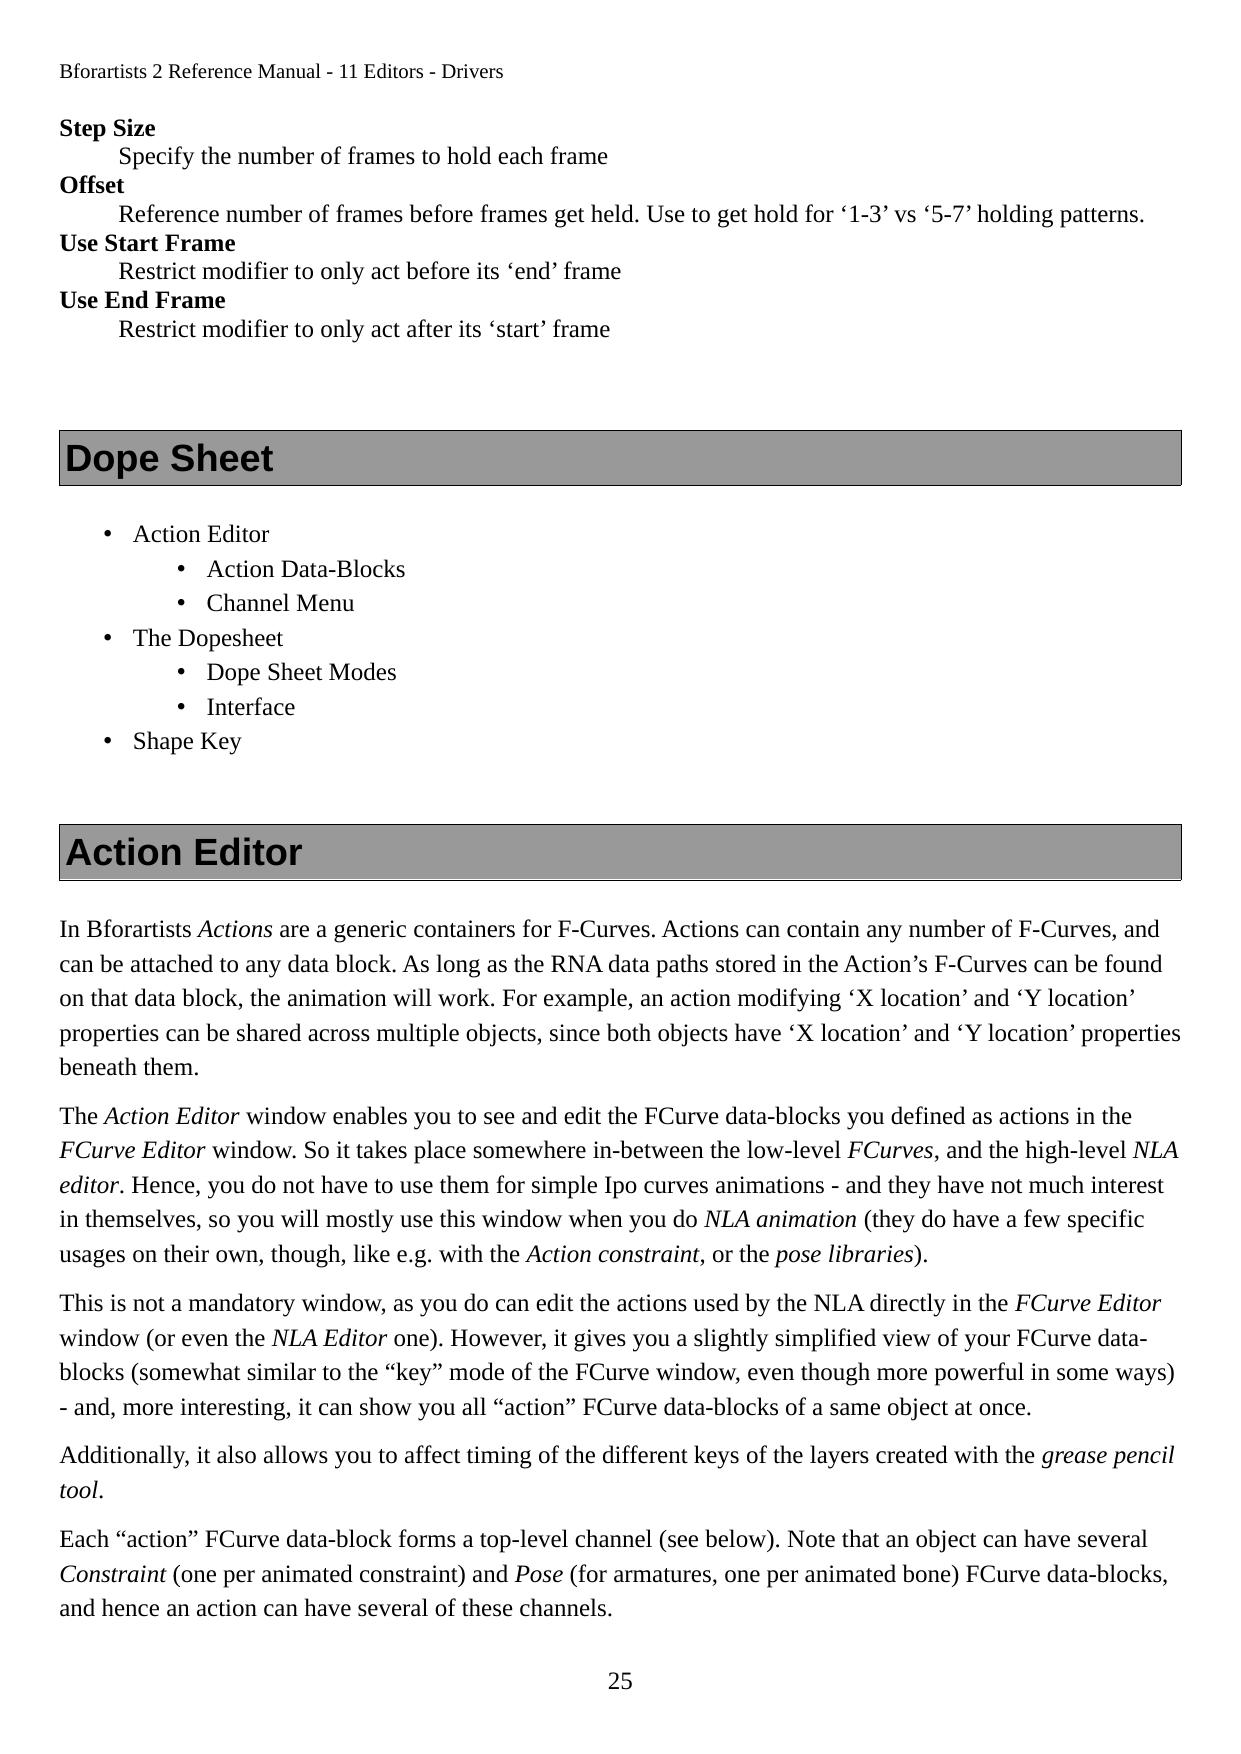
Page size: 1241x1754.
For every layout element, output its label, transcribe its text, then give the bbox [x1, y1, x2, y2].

list The Dopesheet [103, 623, 1181, 652]
table_header Dope Sheet [60, 431, 1181, 485]
subtitle Use Start Frame [59, 228, 1181, 256]
list Dope Sheet Modes [177, 657, 1181, 686]
list Restrict modifier to only act before its ‘end’ frame [118, 256, 1181, 285]
list Channel Menu [177, 588, 1181, 617]
list Restrict modifier to only act after its ‘start’ frame [118, 314, 1181, 343]
list Specify the number of frames to hold each frame [118, 141, 1181, 170]
list Shape Key [103, 726, 1181, 755]
text This is not a mandatory window, as you do can edit the actions used by the NLA directly in the FCurve Editor window (or even the NLA Editor one). However, it gives you a slightly simplified view of your FCurve data-blocks (somewhat similar to the “key” mode of the FCurve window, even though more powerful in some ways) - and, more interesting, it can show you all “action” FCurve data-blocks of a same object at once. [59, 1288, 1181, 1420]
subtitle Use End Frame [59, 285, 1181, 314]
table_header Action Editor [60, 825, 1181, 879]
list Action Editor [103, 519, 1181, 548]
text In Bforartists Actions are a generic containers for F-Curves. Actions can contain any number of F-Curves, and can be attached to any data block. As long as the RNA data paths stored in the Action’s F-Curves can be found on that data block, the animation will work. For example, an action modifying ‘X location’ and ‘Y location’ properties can be shared across multiple objects, since both objects have ‘X location’ and ‘Y location’ properties beneath them. [59, 914, 1181, 1081]
text Additionally, it also allows you to affect timing of the different keys of the layers created with the grease pencil tool. [59, 1441, 1181, 1504]
list Interface [177, 692, 1181, 721]
text The Action Editor window enables you to see and edit the FCurve data-blocks you defined as actions in the FCurve Editor window. So it takes place somewhere in-between the low-level FCurves, and the high-level NLA editor. Hence, you do not have to use them for simple Ipo curves animations - and they have not much interest in themselves, so you will mostly use this window when you do NLA animation (they do have a few specific usages on their own, though, like e.g. with the Action constraint, or the pose libraries). [59, 1101, 1181, 1268]
text Each “action” FCurve data-block forms a top-level channel (see below). Note that an object can have several Constraint (one per animated constraint) and Pose (for armatures, one per animated bone) FCurve data-blocks, and hence an action can have several of these channels. [59, 1524, 1181, 1622]
subtitle Step Size [59, 113, 1181, 141]
list Action Data-Blocks [177, 554, 1181, 583]
subtitle Offset [59, 170, 1181, 199]
list Reference number of frames before frames get held. Use to get hold for ‘1-3’ vs ‘5-7’ holding patterns. [118, 199, 1181, 228]
